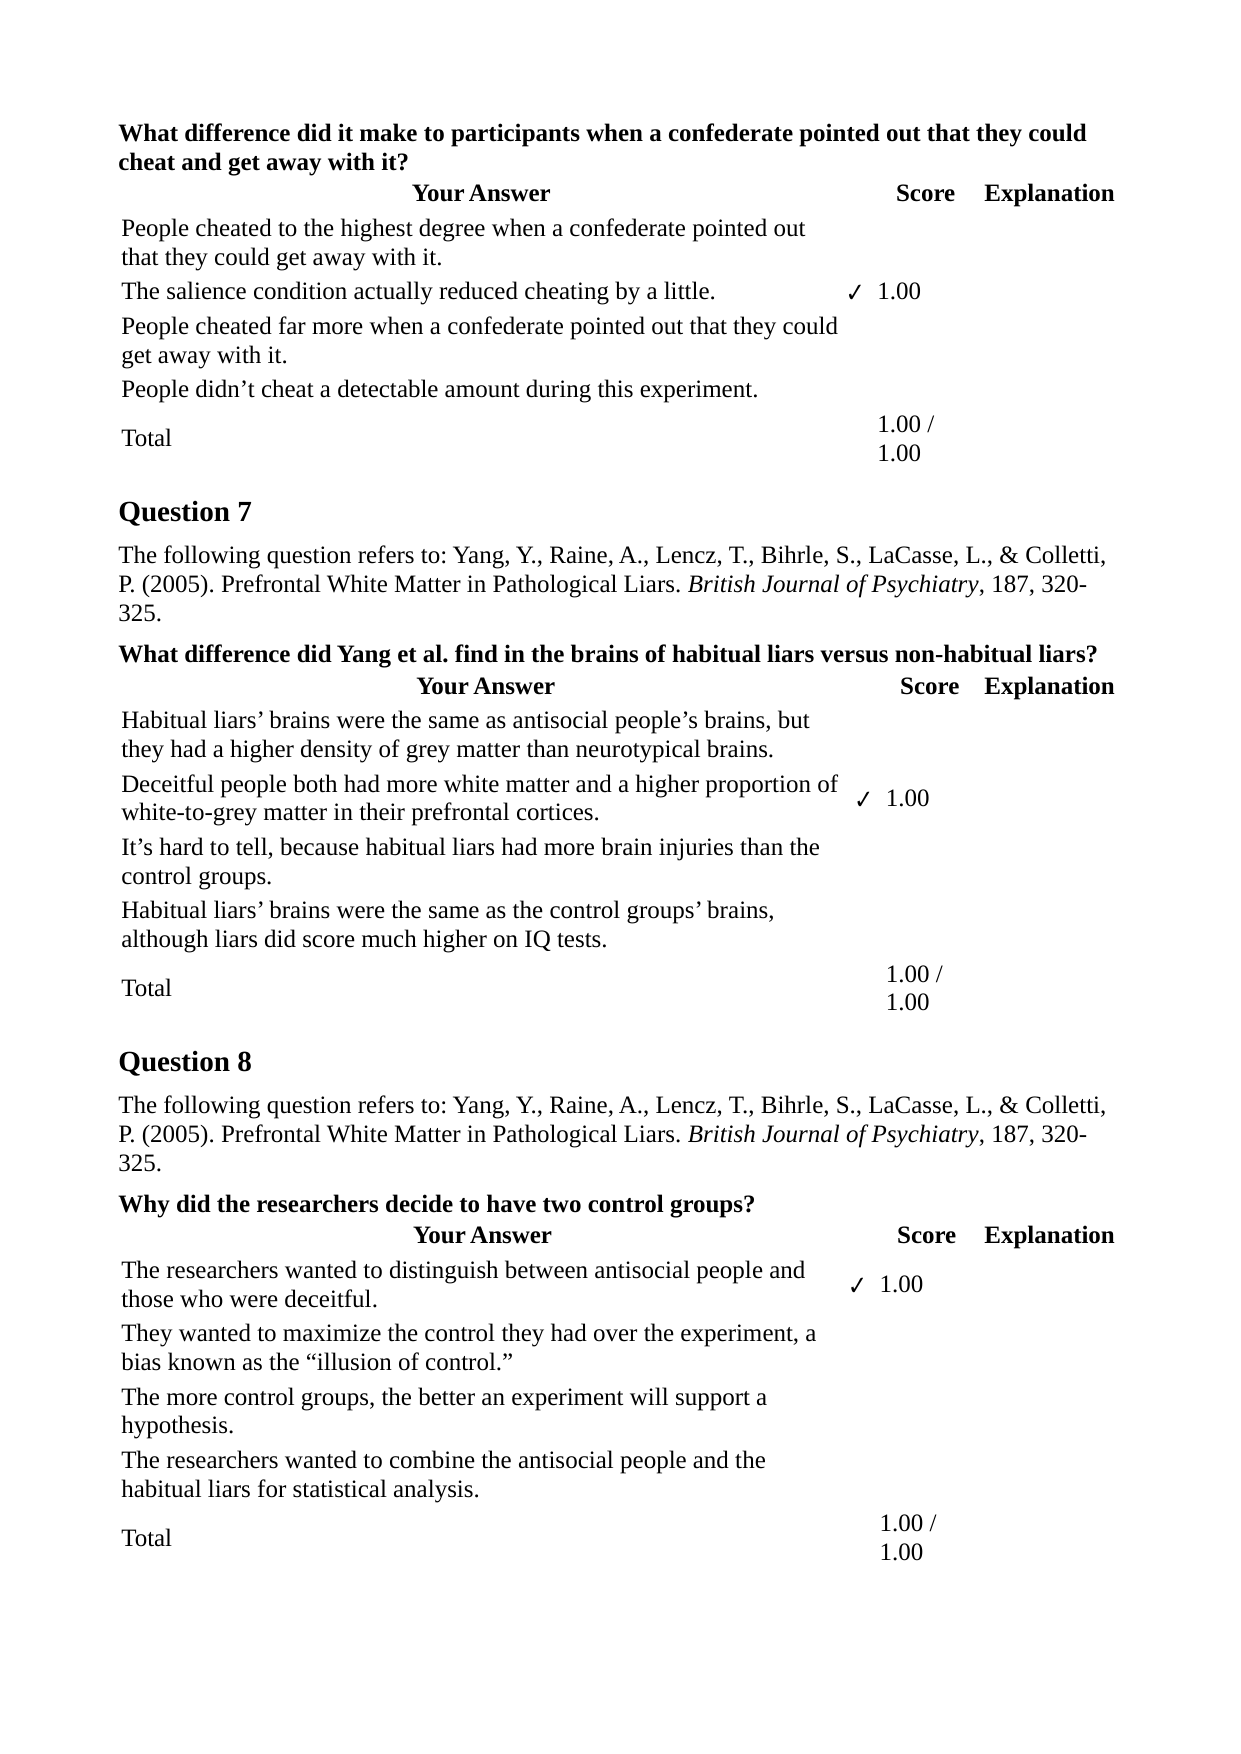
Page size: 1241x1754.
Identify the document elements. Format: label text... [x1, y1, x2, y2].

table_cell ✔ [847, 1252, 876, 1316]
table_cell [977, 1506, 1122, 1569]
table_header [847, 1218, 876, 1252]
table_cell [977, 1442, 1122, 1506]
table_header Explanation [977, 176, 1122, 210]
table_cell [977, 274, 1122, 308]
table_cell Habitual liars’ brains were the same as antisocial people’s brains, but they had a higher density of grey matter than neurotypical brains. [118, 703, 853, 766]
table_header Your Answer [118, 668, 853, 702]
table_cell [977, 406, 1122, 469]
table_cell [977, 210, 1122, 273]
table_cell [844, 371, 874, 406]
table_cell Total [118, 956, 853, 1019]
table_cell The researchers wanted to distinguish between antisocial people and those who were deceitful. [118, 1252, 847, 1316]
table_header Explanation [977, 668, 1122, 702]
text The following question refers to: Yang, Y., Raine, A., Lencz, T., Bihrle, S., LaCasse, L., & Colletti, P. (2005). Prefrontal White Matter in Pathological Liars. British Journal of Psychiatry, 187, 320-325. [118, 540, 1122, 627]
table_cell [847, 1316, 876, 1379]
table_cell 1.00 / 1.00 [883, 956, 977, 1019]
table_cell 1.00 [874, 274, 977, 308]
table_cell 1.00 / 1.00 [874, 406, 977, 469]
text The following question refers to: Yang, Y., Raine, A., Lencz, T., Bihrle, S., LaCasse, L., & Colletti, P. (2005). Prefrontal White Matter in Pathological Liars. British Journal of Psychiatry, 187, 320-325. [118, 1090, 1122, 1176]
table_cell [844, 308, 874, 371]
table_cell [853, 829, 883, 892]
table_cell [977, 703, 1122, 766]
table_cell [883, 829, 977, 892]
table_cell [847, 1506, 876, 1569]
table_cell [876, 1442, 977, 1506]
table_cell [977, 829, 1122, 892]
table_cell Deceitful people both had more white matter and a higher proportion of white-to-grey matter in their prefrontal cortices. [118, 766, 853, 829]
table_cell Total [118, 1506, 847, 1569]
table_header Your Answer [118, 176, 844, 210]
table_header Explanation [977, 1218, 1122, 1252]
table_cell [847, 1379, 876, 1442]
table_cell [977, 956, 1122, 1019]
text What difference did Yang et al. find in the brains of habitual liars versus non-habitual liars? [118, 639, 1122, 668]
table_cell ✔ [844, 274, 874, 308]
table_header [853, 668, 883, 702]
table_cell ✔ [853, 766, 883, 829]
table_cell [977, 308, 1122, 371]
table_cell [874, 371, 977, 406]
table_header Score [883, 668, 977, 702]
table_header [844, 176, 874, 210]
table_cell People cheated far more when a confederate pointed out that they could get away with it. [118, 308, 844, 371]
table_cell The researchers wanted to combine the antisocial people and the habitual liars for statistical analysis. [118, 1442, 847, 1506]
table_cell 1.00 [876, 1252, 977, 1316]
table_cell [977, 371, 1122, 406]
table_cell People cheated to the highest degree when a confederate pointed out that they could get away with it. [118, 210, 844, 273]
table_cell [853, 703, 883, 766]
table_cell [853, 893, 883, 956]
table_cell They wanted to maximize the control they had over the experiment, a bias known as the “illusion of control.” [118, 1316, 847, 1379]
table_cell [853, 956, 883, 1019]
table_cell [874, 308, 977, 371]
table_cell [977, 766, 1122, 829]
table_cell [883, 703, 977, 766]
table_cell [847, 1442, 876, 1506]
table_cell Total [118, 406, 844, 469]
table_cell [876, 1379, 977, 1442]
table_cell Habitual liars’ brains were the same as the control groups’ brains, although liars did score much higher on IQ tests. [118, 893, 853, 956]
table_header Score [874, 176, 977, 210]
table_cell 1.00 [883, 766, 977, 829]
table_cell People didn’t cheat a detectable amount during this experiment. [118, 371, 844, 406]
table_cell [977, 1316, 1122, 1379]
table_cell [977, 1252, 1122, 1316]
text What difference did it make to participants when a confederate pointed out that they could cheat and get away with it? [118, 118, 1122, 176]
table_header Score [876, 1218, 977, 1252]
subtitle Question 7 [118, 494, 1122, 528]
table_cell [874, 210, 977, 273]
table_cell [844, 210, 874, 273]
table_cell [977, 1379, 1122, 1442]
table_cell The more control groups, the better an experiment will support a hypothesis. [118, 1379, 847, 1442]
subtitle Question 8 [118, 1044, 1122, 1078]
table_cell [883, 893, 977, 956]
table_cell [876, 1316, 977, 1379]
table_header Your Answer [118, 1218, 847, 1252]
table_cell It’s hard to tell, because habitual liars had more brain injuries than the control groups. [118, 829, 853, 892]
table_cell 1.00 / 1.00 [876, 1506, 977, 1569]
table_cell The salience condition actually reduced cheating by a little. [118, 274, 844, 308]
table_cell [977, 893, 1122, 956]
table_cell [844, 406, 874, 469]
text Why did the researchers decide to have two control groups? [118, 1189, 1122, 1218]
